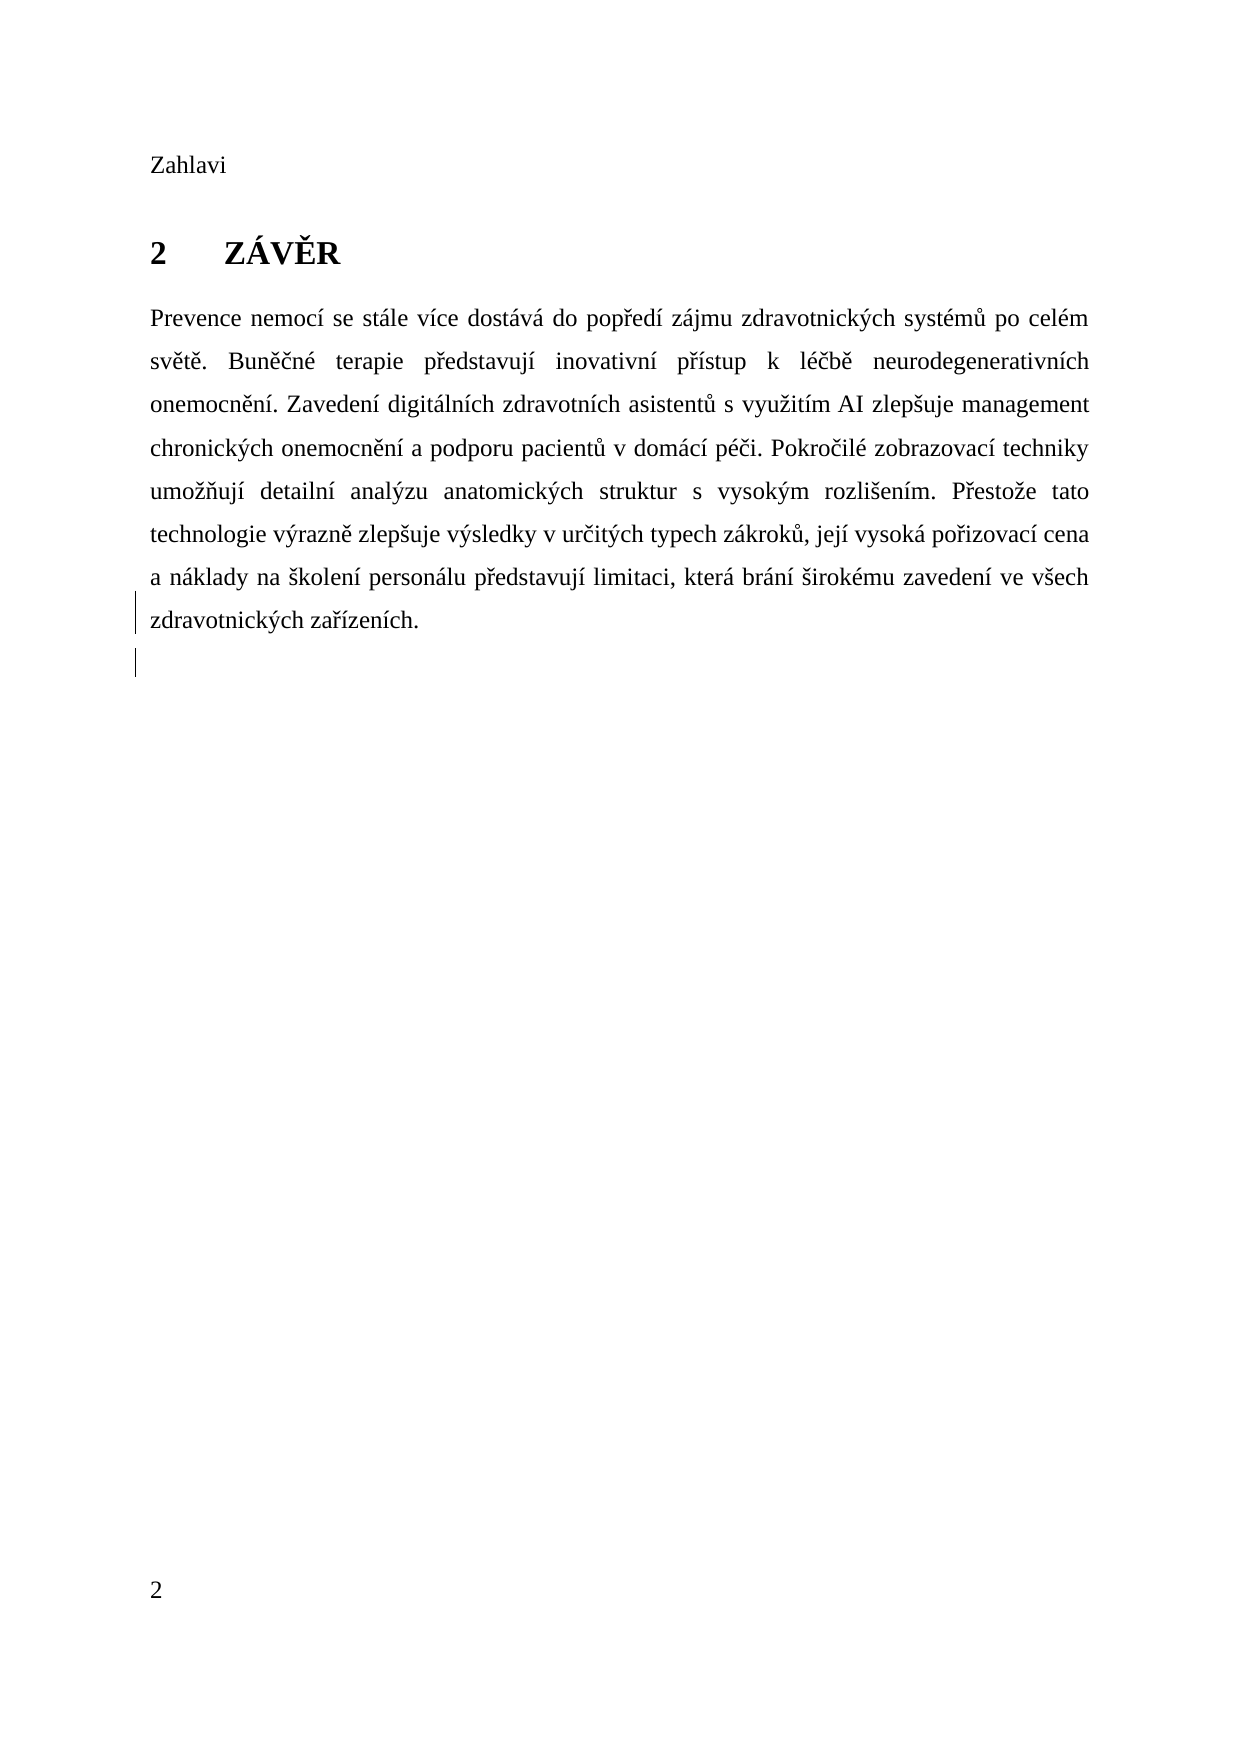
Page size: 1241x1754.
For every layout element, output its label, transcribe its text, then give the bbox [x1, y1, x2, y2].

text Prevence nemocí se stále více dostává do popředí zájmu zdravotnických systémů po celém světě. Buněčné terapie představují inovativní přístup k léčbě neurodegenerativních onemocnění. Zavedení digitálních zdravotních asistentů s využitím AI zlepšuje management chronických onemocnění a podporu pacientů v domácí péči. Pokročilé zobrazovací techniky umožňují detailní analýzu anatomických struktur s vysokým rozlišením. Přestože tato technologie výrazně zlepšuje výsledky v určitých typech zákroků, její vysoká pořizovací cena a náklady na školení personálu představují limitaci, která brání širokému zavedení ve všech zdravotnických zařízeních. [150, 303, 1090, 634]
subtitle Závěr [150, 233, 1090, 272]
